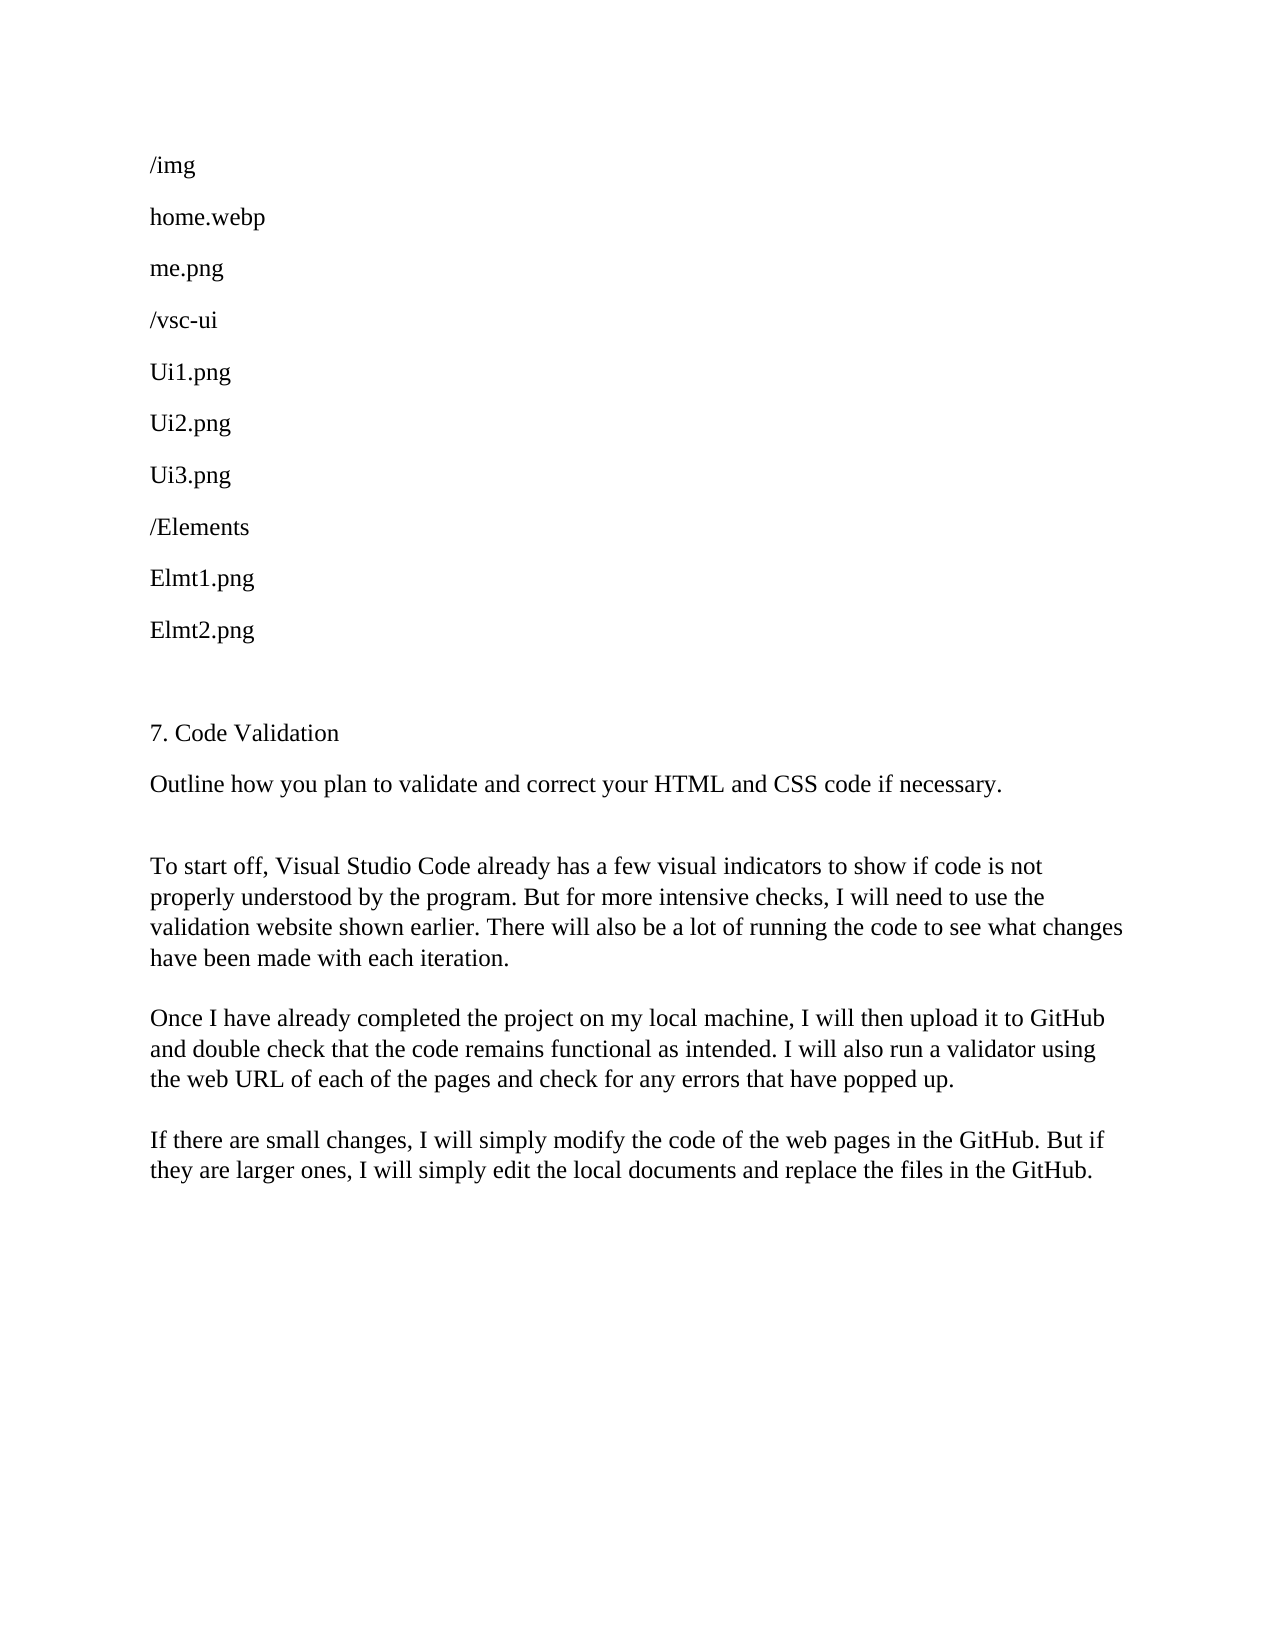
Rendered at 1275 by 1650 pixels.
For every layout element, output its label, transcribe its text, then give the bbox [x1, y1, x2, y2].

text 7. Code Validation [149, 718, 962, 747]
text Ui1.png [149, 357, 306, 386]
text Outline how you plan to validate and correct your HTML and CSS code if necessary. [149, 769, 1130, 798]
text Ui2.png [149, 408, 306, 437]
text /Elements [149, 512, 306, 541]
text Elmt1.png [149, 563, 306, 592]
text If there are small changes, I will simply modify the code of the web pages in the GitHub. But if they are larger ones, I will simply edit the local documents and replace the files in the GitHub. [150, 1125, 1130, 1184]
text /img home.webp me.png [149, 150, 306, 282]
text Ui3.png [149, 460, 306, 489]
text /vsc-ui [149, 305, 306, 334]
text Once I have already completed the project on my local machine, I will then upload it to GitHub and double check that the code remains functional as intended. I will also run a validator using the web URL of each of the pages and check for any errors that have popped up. [150, 1003, 1130, 1093]
text To start off, Visual Studio Code already has a few visual indicators to show if code is not properly understood by the program. But for more intensive checks, I will need to use the validation website shown earlier. There will also be a lot of running the code to see what changes have been made with each iteration. [150, 851, 1130, 971]
text Elmt2.png [149, 615, 306, 644]
